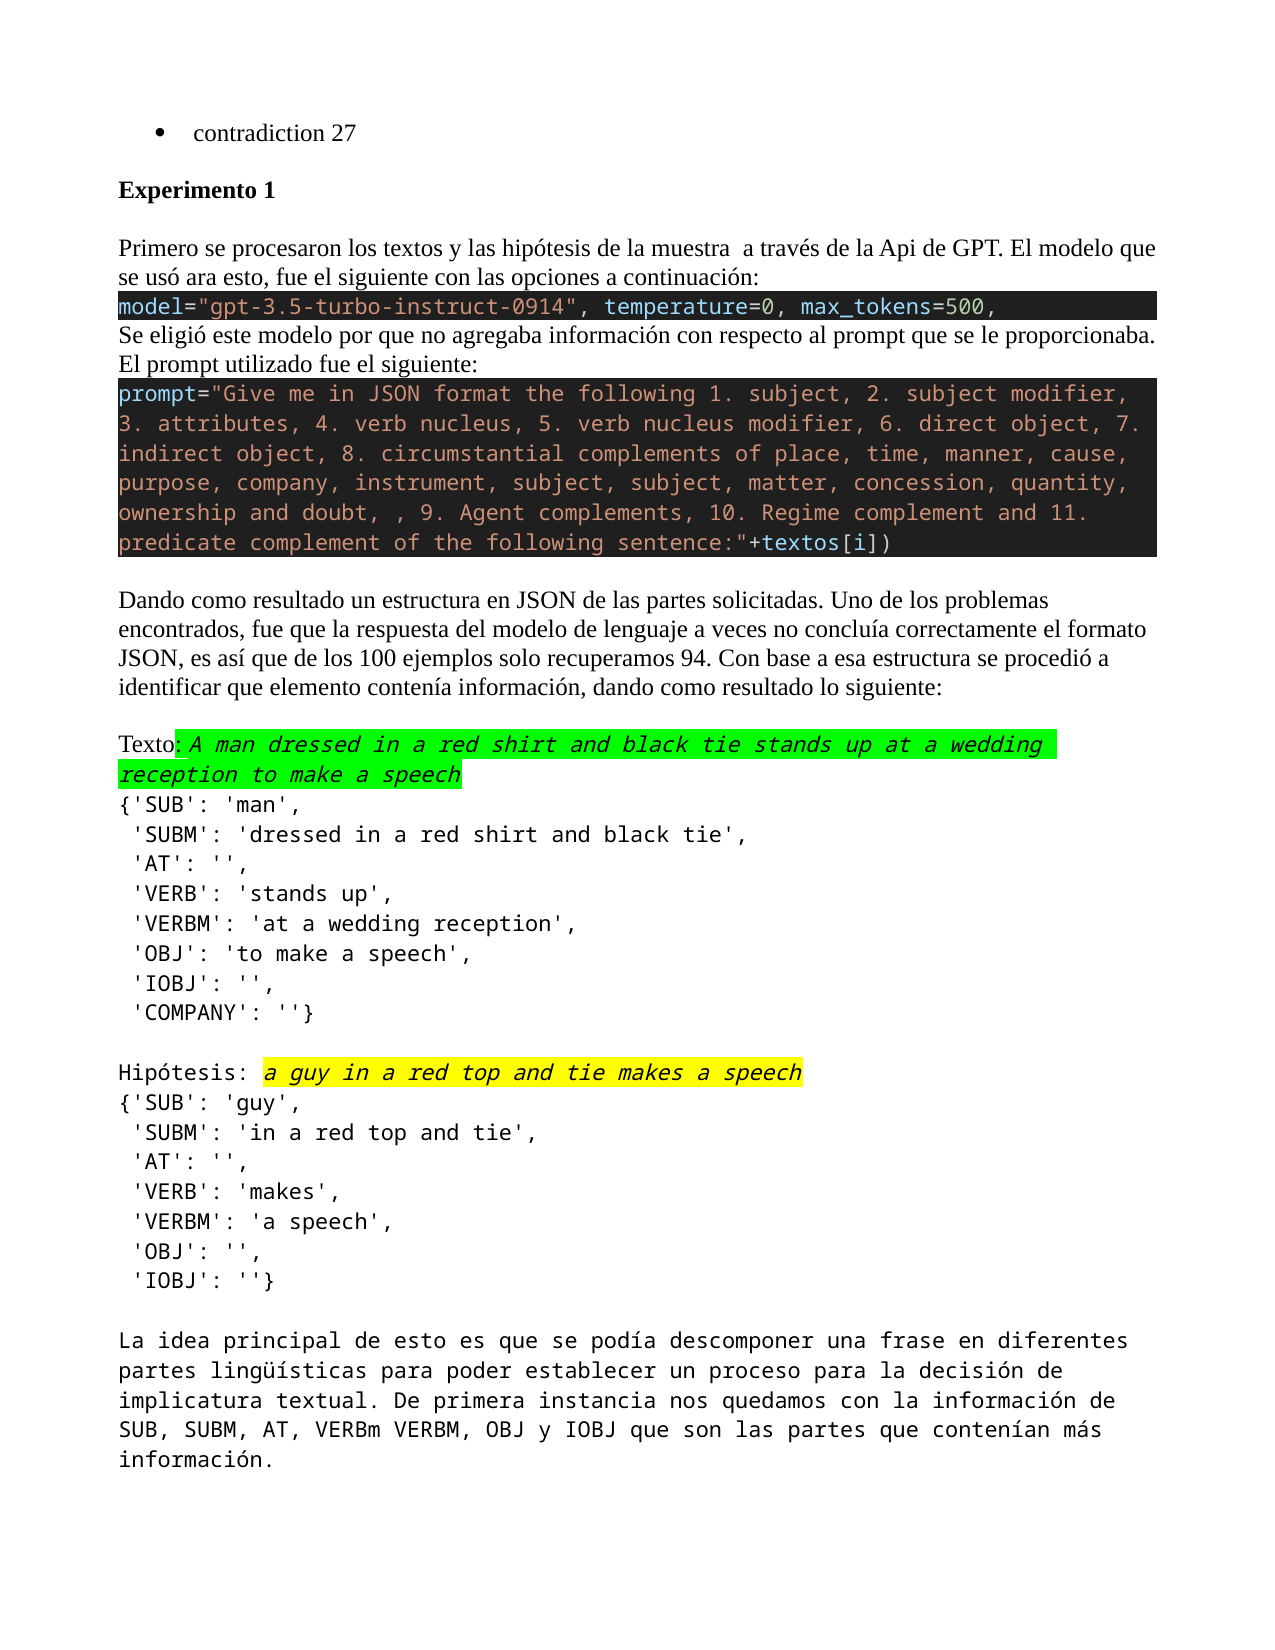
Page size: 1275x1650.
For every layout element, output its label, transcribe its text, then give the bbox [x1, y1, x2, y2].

text 'OBJ': '', [118, 1236, 1157, 1265]
text 'IOBJ': ''} [118, 1265, 1157, 1295]
text 'OBJ': 'to make a speech', [118, 938, 1157, 967]
list contradiction 27 [156, 118, 1157, 147]
text 'SUBM': 'in a red top and tie', [118, 1116, 1157, 1146]
text 'VERB': 'makes', [118, 1176, 1157, 1206]
text Hipótesis: a guy in a red top and tie makes a speech [118, 1057, 1157, 1087]
text 'AT': '', [118, 848, 1157, 878]
text Experimento 1 [118, 176, 1157, 204]
text 'VERB': 'stands up', [118, 878, 1157, 908]
text Dando como resultado un estructura en JSON de las partes solicitadas. Uno de los problemas encontrados, fue que la respuesta del modelo de lenguaje a veces no concluía correctamente el formato JSON, es así que de los 100 ejemplos solo recuperamos 94. Con base a esa estructura se procedió a identificar que elemento contenía información, dando como resultado lo siguiente: [118, 585, 1157, 700]
text Se eligió este modelo por que no agregaba información con respecto al prompt que se le proporcionaba. El prompt utilizado fue el siguiente: [118, 320, 1157, 378]
text {'SUB': 'guy', [118, 1087, 1157, 1116]
text 'IOBJ': '', [118, 967, 1157, 997]
text 'COMPANY': ''} [118, 997, 1157, 1027]
text prompt="Give me in JSON format the following 1. subject, 2. subject modifier, 3. attributes, 4. verb nucleus, 5. verb nucleus modifier, 6. direct object, 7. indirect object, 8. circumstantial complements of place, time, manner, cause, purpose, company, instrument, subject, subject, matter, concession, quantity, ownership and doubt, , 9. Agent complements, 10. Regime complement and 11. predicate complement of the following sentence:"+textos[i]) [118, 378, 1157, 557]
text {'SUB': 'man', [118, 789, 1157, 818]
text 'VERBM': 'at a wedding reception', [118, 908, 1157, 938]
text Primero se procesaron los textos y las hipótesis de la muestra a través de la Api de GPT. El modelo que se usó ara esto, fue el siguiente con las opciones a continuación: [118, 233, 1157, 291]
text model="gpt-3.5-turbo-instruct-0914", temperature=0, max_tokens=500, [118, 291, 1157, 320]
text 'VERBM': 'a speech', [118, 1206, 1157, 1236]
text Texto: A man dressed in a red shirt and black tie stands up at a wedding reception to make a speech [118, 729, 1157, 789]
text 'AT': '', [118, 1146, 1157, 1176]
text 'SUBM': 'dressed in a red shirt and black tie', [118, 818, 1157, 848]
text La idea principal de esto es que se podía descomponer una frase en diferentes partes lingüísticas para poder establecer un proceso para la decisión de implicatura textual. De primera instancia nos quedamos con la información de SUB, SUBM, AT, VERBm VERBM, OBJ y IOBJ que son las partes que contenían más información. [118, 1325, 1157, 1474]
